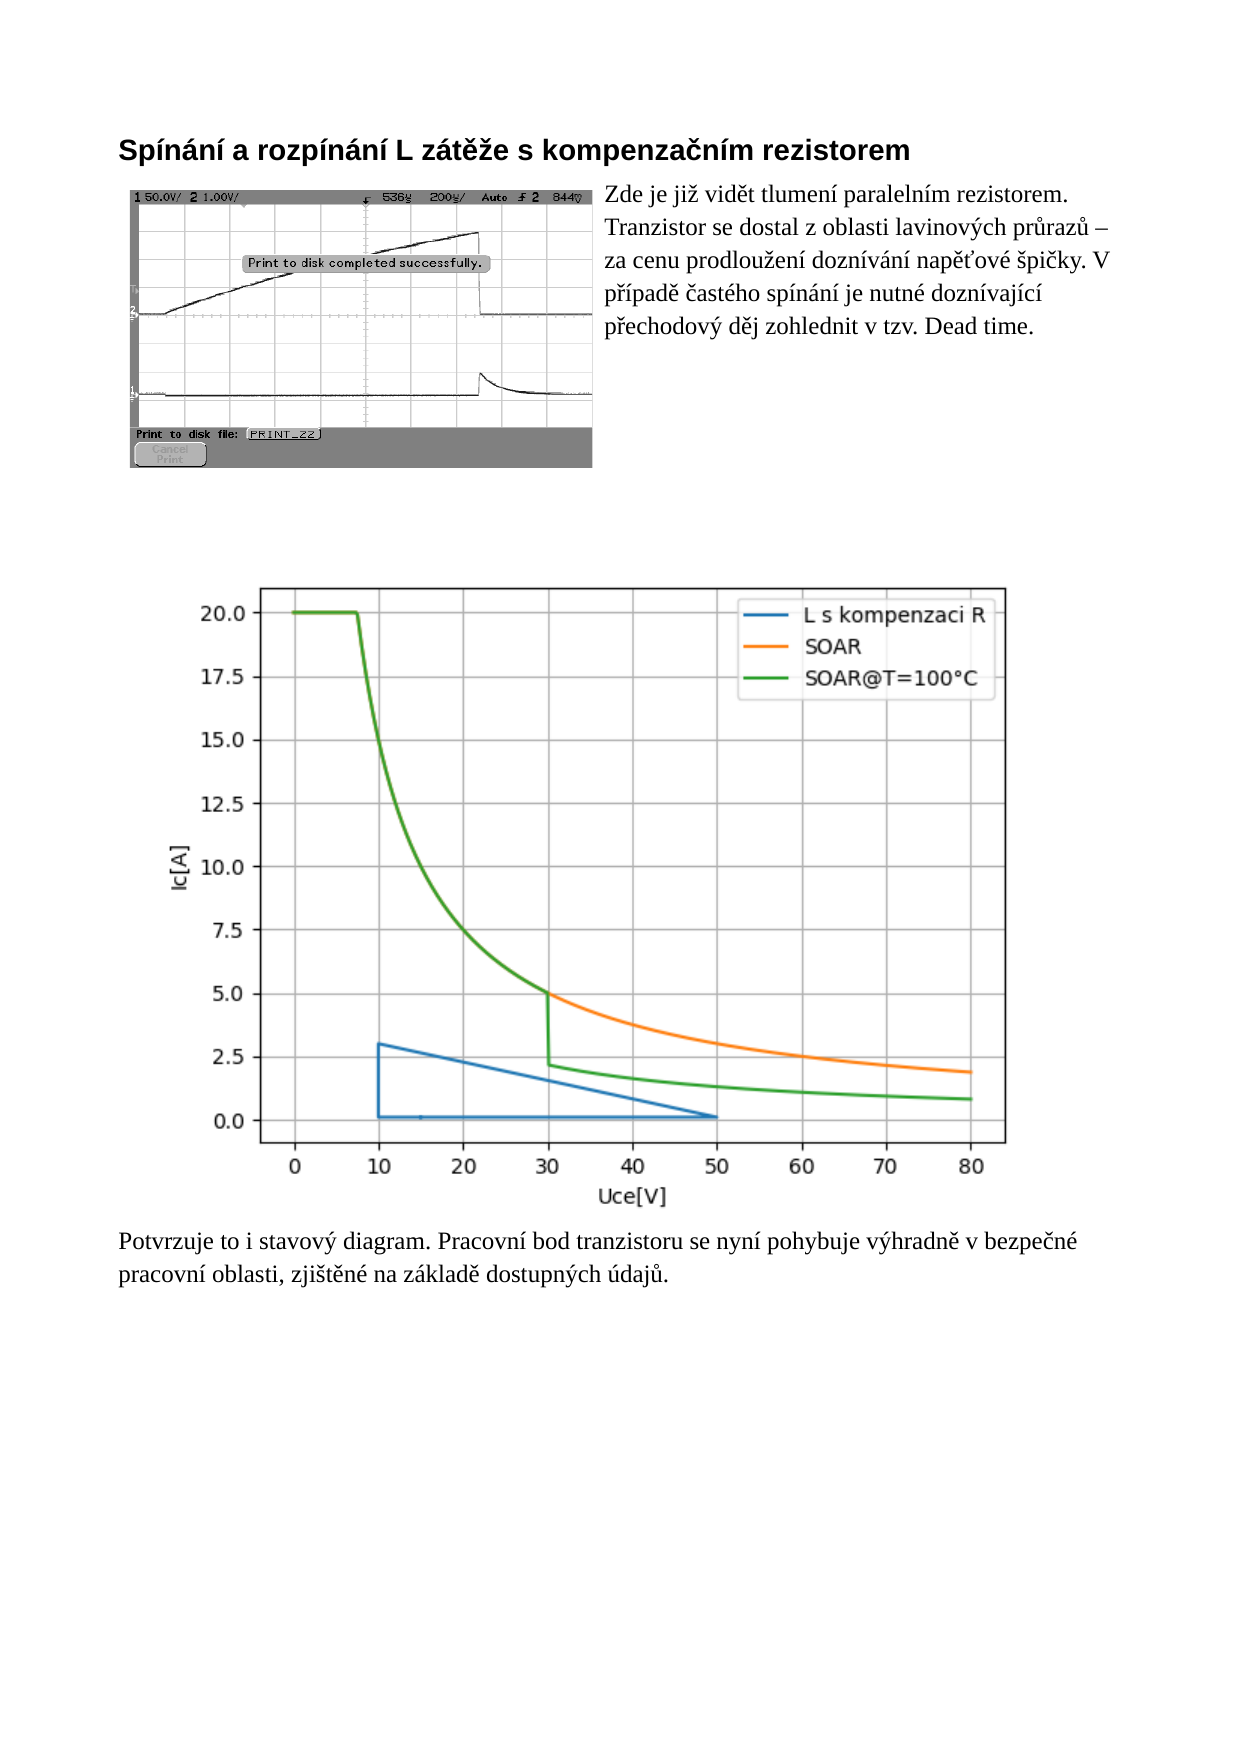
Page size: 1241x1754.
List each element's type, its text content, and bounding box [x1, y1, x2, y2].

picture [140, 501, 1100, 1222]
text Zde je již vidět tlumení paralelním rezistorem. Tranzistor se dostal z oblasti lavinových průrazů – za cenu prodloužení doznívání napěťové špičky. V případě častého spínání je nutné doznívající přechodový děj zohlednit v tzv. Dead time. [118, 179, 1122, 479]
subtitle Spínání a rozpínání L zátěže s kompenzačním rezistorem [118, 133, 1122, 166]
text Potvrzuje to i stavový diagram. Pracovní bod tranzistoru se nyní pohybuje výhradně v bezpečné pracovní oblasti, zjištěné na základě dostupných údajů. [118, 501, 1122, 1287]
picture [129, 190, 593, 468]
